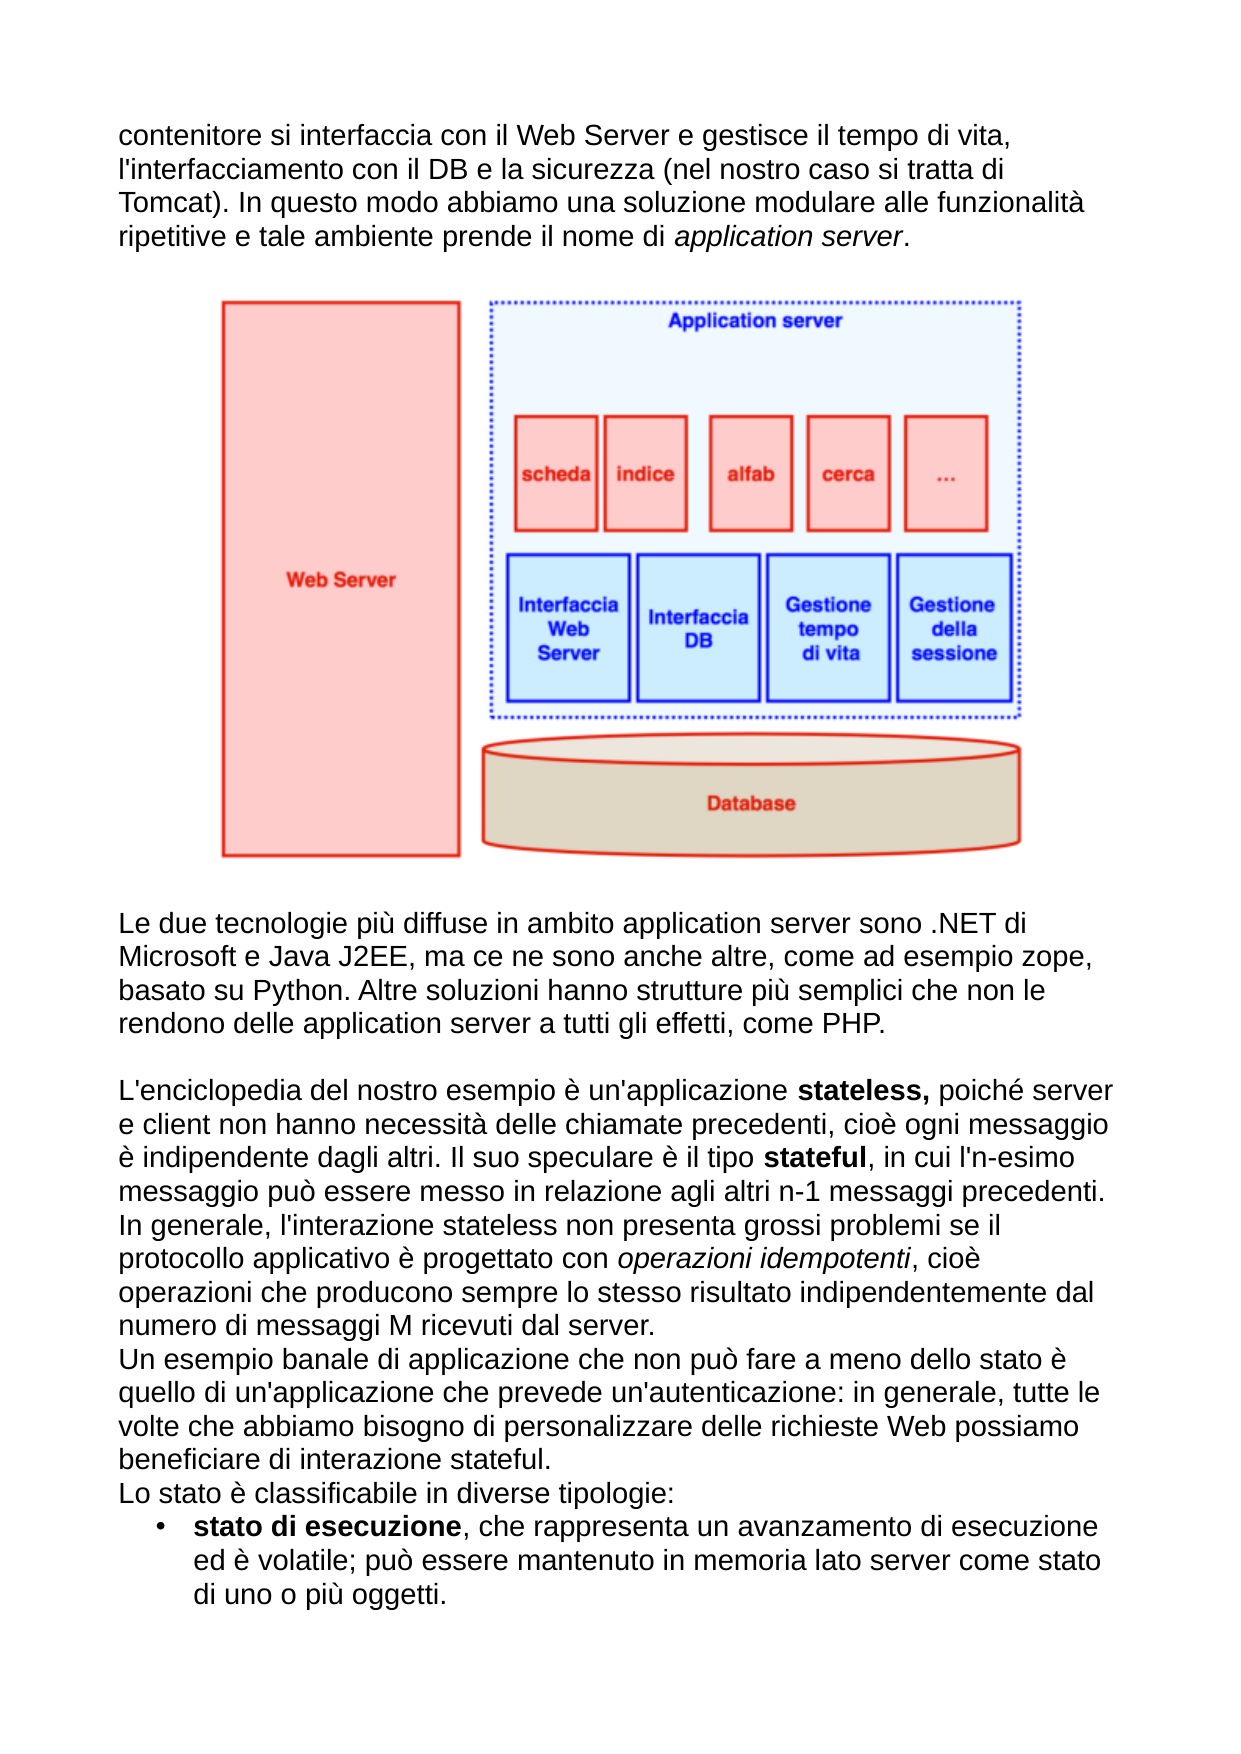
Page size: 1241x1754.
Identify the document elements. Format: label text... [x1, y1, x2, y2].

picture [199, 290, 1042, 868]
text Lo stato è classificabile in diverse tipologie: [118, 1476, 1122, 1509]
text In generale, l'interazione stateless non presenta grossi problemi se il protocollo applicativo è progettato con operazioni idempotenti, cioè operazioni che producono sempre lo stesso risultato indipendentemente dal numero di messaggi M ricevuti dal server. [118, 1207, 1122, 1342]
text Un esempio banale di applicazione che non può fare a meno dello stato è quello di un'applicazione che prevede un'autenticazione: in generale, tutte le volte che abbiamo bisogno di personalizzare delle richieste Web possiamo beneficiare di interazione stateful. [118, 1342, 1122, 1476]
text L'enciclopedia del nostro esempio è un'applicazione stateless, poiché server e client non hanno necessità delle chiamate precedenti, cioè ogni messaggio è indipendente dagli altri. Il suo speculare è il tipo stateful, in cui l'n-esimo messaggio può essere messo in relazione agli altri n-1 messaggi precedenti. [118, 1073, 1122, 1207]
text Le due tecnologie più diffuse in ambito application server sono .NET di Microsoft e Java J2EE, ma ce ne sono anche altre, come ad esempio zope, basato su Python. Altre soluzioni hanno strutture più semplici che non le rendono delle application server a tutti gli effetti, come PHP. [118, 906, 1122, 1040]
text contenitore si interfaccia con il Web Server e gestisce il tempo di vita, l'interfacciamento con il DB e la sicurezza (nel nostro caso si tratta di Tomcat). In questo modo abbiamo una soluzione modulare alle funzionalità ripetitive e tale ambiente prende il nome di application server. [118, 118, 1122, 252]
list stato di esecuzione, che rappresenta un avanzamento di esecuzione ed è volatile; può essere mantenuto in memoria lato server come stato di uno o più oggetti. [156, 1509, 1122, 1610]
